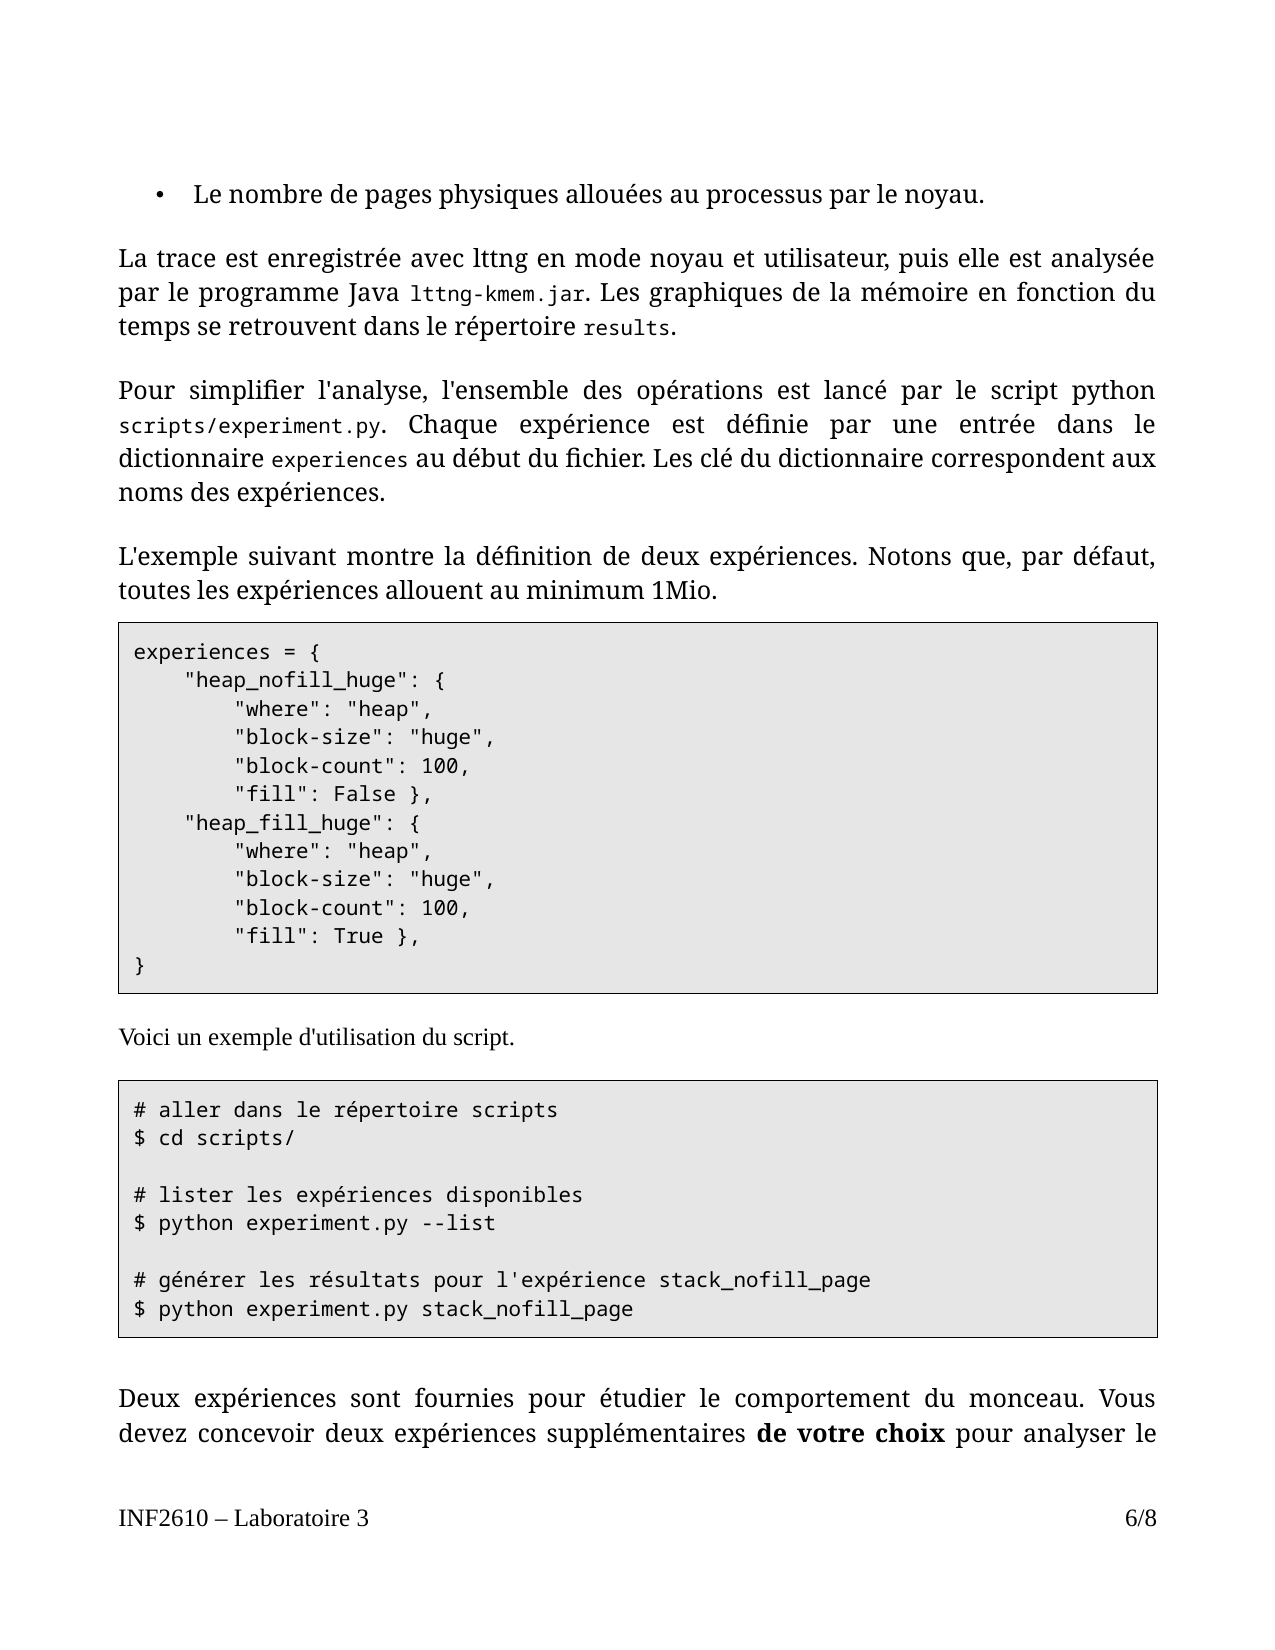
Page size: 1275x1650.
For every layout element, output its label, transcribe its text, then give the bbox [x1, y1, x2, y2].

text $ python experiment.py --list [119, 1193, 1157, 1222]
text $ python experiment.py stack_nofill_page [119, 1279, 1157, 1337]
text $ cd scripts/ [119, 1108, 1157, 1137]
text Voici un exemple d'utilisation du script. [118, 1022, 1157, 1051]
text Pour simplifier l'analyse, l'ensemble des opérations est lancé par le script python scripts/experiment.py. Chaque expérience est définie par une entrée dans le dictionnaire experiences au début du fichier. Les clé du dictionnaire correspondent aux noms des expériences. [118, 373, 1157, 509]
text L'exemple suivant montre la définition de deux expériences. Notons que, par défaut, toutes les expériences allouent au minimum 1Mio. [118, 539, 1157, 607]
text "block-size": "huge", [119, 849, 1157, 878]
text "fill": True }, [119, 906, 1157, 935]
text # générer les résultats pour l'expérience stack_nofill_page [119, 1250, 1157, 1279]
text # lister les expériences disponibles [119, 1165, 1157, 1193]
text # aller dans le répertoire scripts [119, 1081, 1157, 1108]
text } [119, 935, 1157, 993]
text Deux expériences sont fournies pour étudier le comportement du monceau. Vous devez concevoir deux expériences supplémentaires de votre choix pour analyser le [118, 1381, 1157, 1449]
text "heap_nofill_huge": { [119, 650, 1157, 679]
list Le nombre de pages physiques allouées au processus par le noyau. [156, 176, 1157, 210]
text experiences = { [119, 623, 1157, 650]
text La trace est enregistrée avec lttng en mode noyau et utilisateur, puis elle est analysée par le programme Java lttng-kmem.jar. Les graphiques de la mémoire en fonction du temps se retrouvent dans le répertoire results. [118, 240, 1157, 343]
text "fill": False }, [119, 764, 1157, 793]
text "where": "heap", [119, 821, 1157, 849]
text "where": "heap", [119, 679, 1157, 707]
text "block-count": 100, [119, 878, 1157, 906]
text "block-count": 100, [119, 736, 1157, 764]
text "heap_fill_huge": { [119, 793, 1157, 821]
text "block-size": "huge", [119, 707, 1157, 736]
